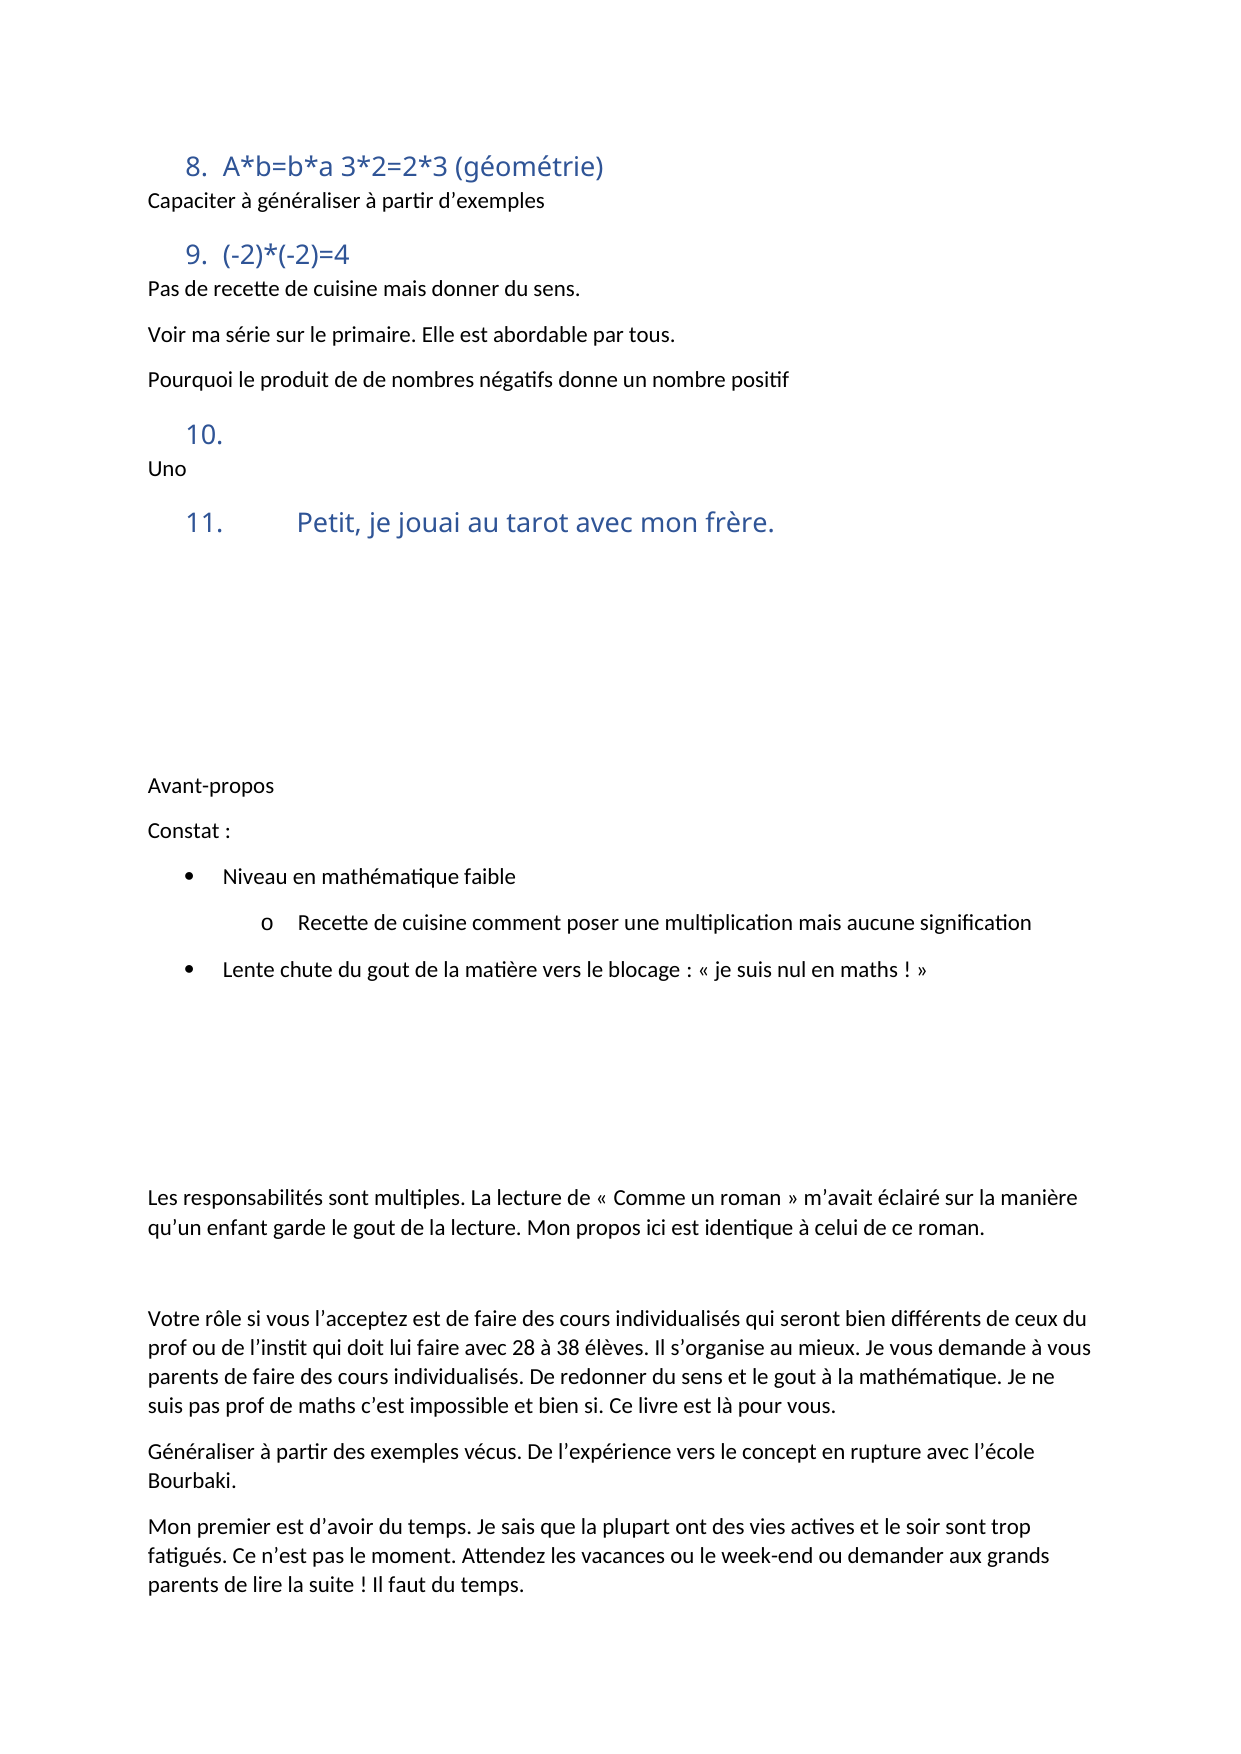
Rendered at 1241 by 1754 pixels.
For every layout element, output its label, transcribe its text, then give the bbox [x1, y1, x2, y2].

text Capaciter à généraliser à partir d’exemples [148, 186, 1093, 214]
text Pourquoi le produit de de nombres négatifs donne un nombre positif [148, 366, 1093, 394]
text Les responsabilités sont multiples. La lecture de « Comme un roman » m’avait éclairé sur la manière qu’un enfant garde le gout de la lecture. Mon propos ici est identique à celui de ce roman. [148, 1183, 1093, 1241]
subtitle (-2)*(-2)=4 [185, 236, 1093, 273]
subtitle A*b=b*a 3*2=2*3 (géométrie) [185, 148, 1093, 184]
list Recette de cuisine comment poser une multiplication mais aucune signification [260, 908, 1093, 937]
text Généraliser à partir des exemples vécus. De l’expérience vers le concept en rupture avec l’école Bourbaki. [148, 1437, 1093, 1494]
list Niveau en mathématique faible [185, 862, 1093, 890]
text Voir ma série sur le primaire. Elle est abordable par tous. [148, 320, 1093, 348]
subtitle Petit, je jouai au tarot avec mon frère. [185, 504, 1093, 541]
text Avant-propos [148, 771, 1093, 799]
list Lente chute du gout de la matière vers le blocage : « je suis nul en maths ! » [185, 955, 1093, 983]
text Votre rôle si vous l’acceptez est de faire des cours individualisés qui seront bien différents de ceux du prof ou de l’instit qui doit lui faire avec 28 à 38 élèves. Il s’organise au mieux. Je vous demande à vous parents de faire des cours individualisés. De redonner du sens et le gout à la mathématique. Je ne suis pas prof de maths c’est impossible et bien si. Ce livre est là pour vous. [148, 1304, 1093, 1419]
text Uno [148, 454, 1093, 482]
text Mon premier est d’avoir du temps. Je sais que la plupart ont des vies actives et le soir sont trop fatigués. Ce n’est pas le moment. Attendez les vacances ou le week-end ou demander aux grands parents de lire la suite ! Il faut du temps. [148, 1512, 1093, 1598]
text Pas de recette de cuisine mais donner du sens. [148, 274, 1093, 302]
text Constat : [148, 816, 1093, 844]
